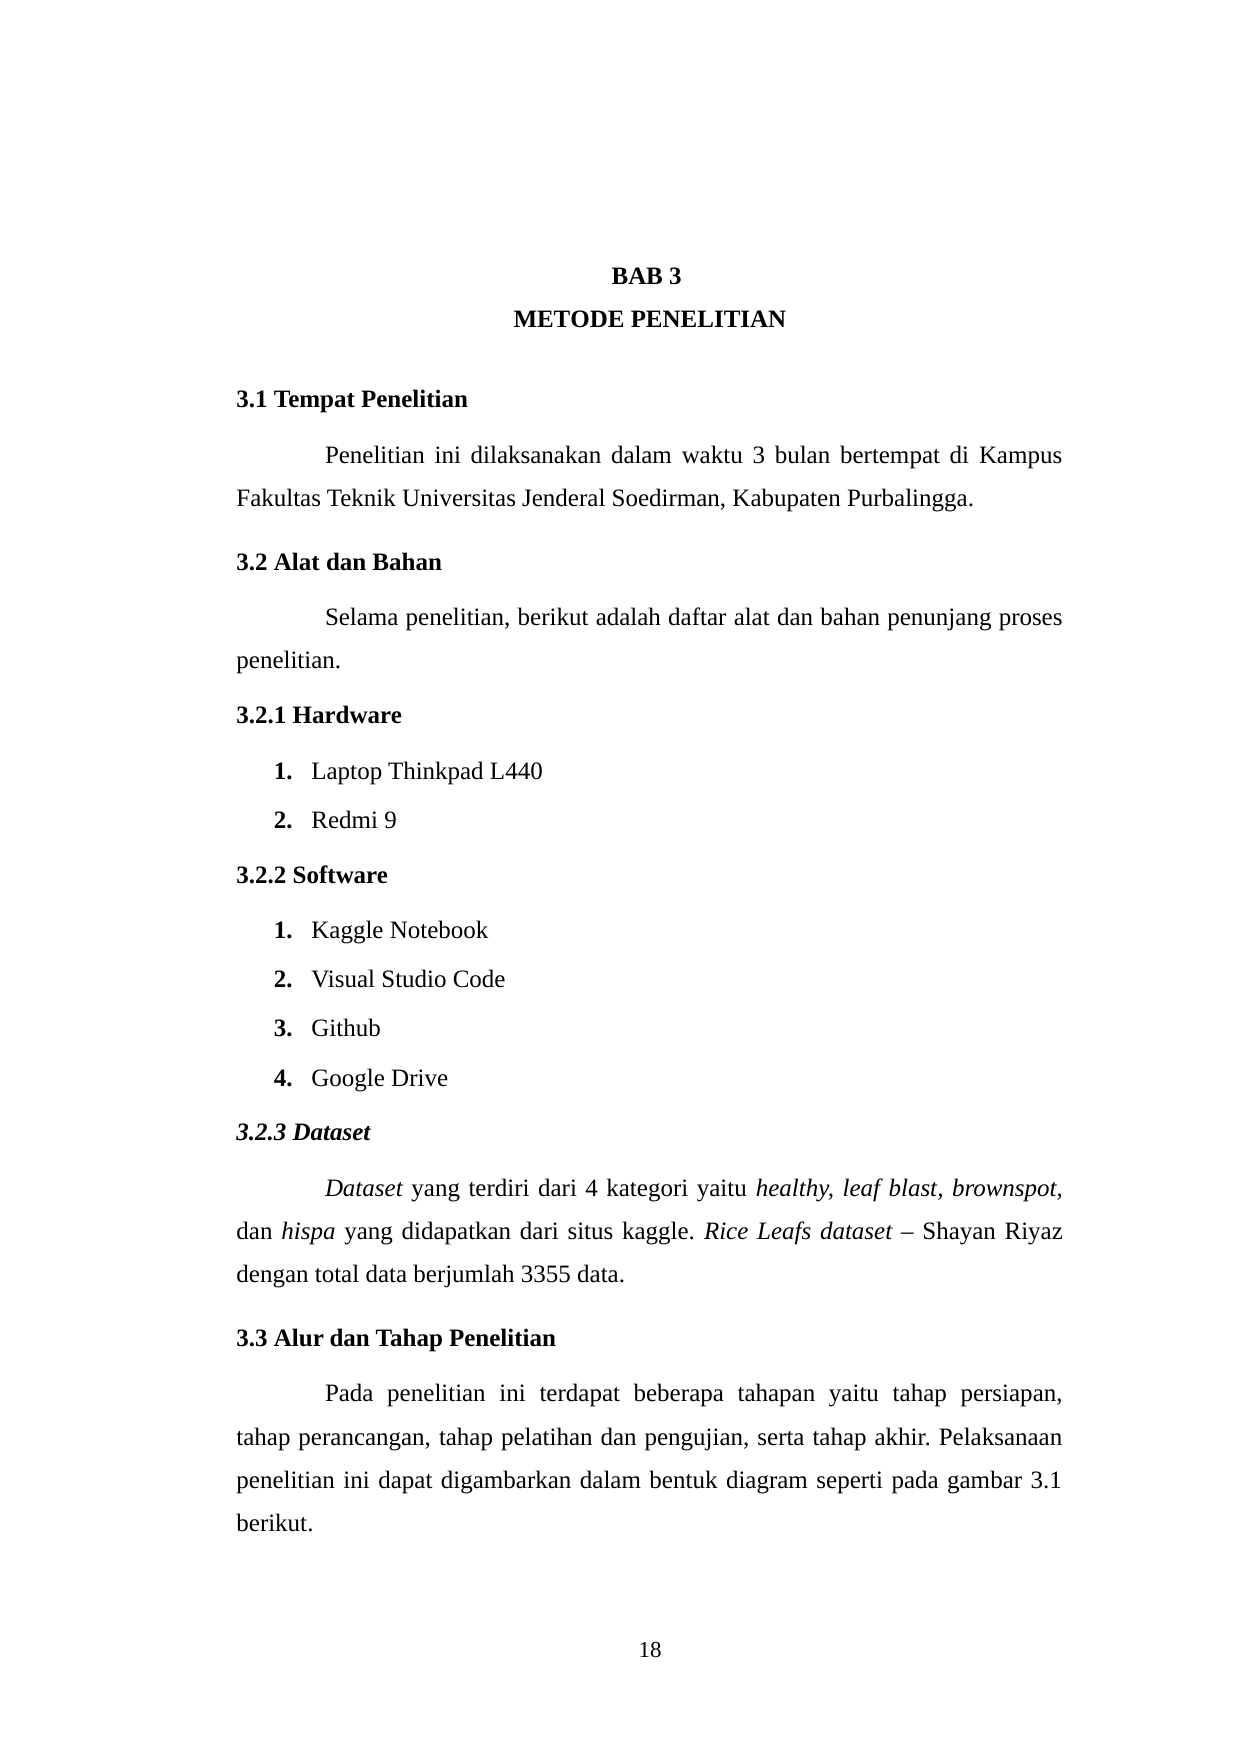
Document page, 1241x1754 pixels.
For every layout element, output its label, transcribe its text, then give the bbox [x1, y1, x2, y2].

subtitle Software [236, 860, 1063, 889]
list Kaggle Notebook [274, 915, 1063, 944]
subtitle Dataset [236, 1117, 1063, 1146]
subtitle Alur dan Tahap Penelitian [236, 1323, 1063, 1352]
list Github [274, 1013, 1063, 1042]
subtitle Alat dan Bahan [236, 547, 1063, 576]
list Redmi 9 [274, 805, 1063, 834]
text Penelitian ini dilaksanakan dalam waktu 3 bulan bertempat di Kampus Fakultas Teknik Universitas Jenderal Soedirman, Kabupaten Purbalingga. [236, 440, 1063, 512]
subtitle Tempat Penelitian [236, 384, 1063, 413]
list Laptop Thinkpad L440 [274, 756, 1063, 785]
subtitle METODE PENELITIAN [236, 261, 1063, 333]
subtitle Hardware [236, 700, 1063, 729]
list Visual Studio Code [274, 964, 1063, 993]
list Google Drive [274, 1063, 1063, 1091]
text Dataset yang terdiri dari 4 kategori yaitu healthy, leaf blast, brownspot, dan hispa yang didapatkan dari situs kaggle. Rice Leafs dataset – Shayan Riyaz dengan total data berjumlah 3355 data. [236, 1173, 1063, 1288]
text Selama penelitian, berikut adalah daftar alat dan bahan penunjang proses penelitian. [236, 602, 1063, 674]
text Pada penelitian ini terdapat beberapa tahapan yaitu tahap persiapan, tahap perancangan, tahap pelatihan dan pengujian, serta tahap akhir. Pelaksanaan penelitian ini dapat digambarkan dalam bentuk diagram seperti pada gambar 3.1 berikut. [236, 1378, 1063, 1537]
